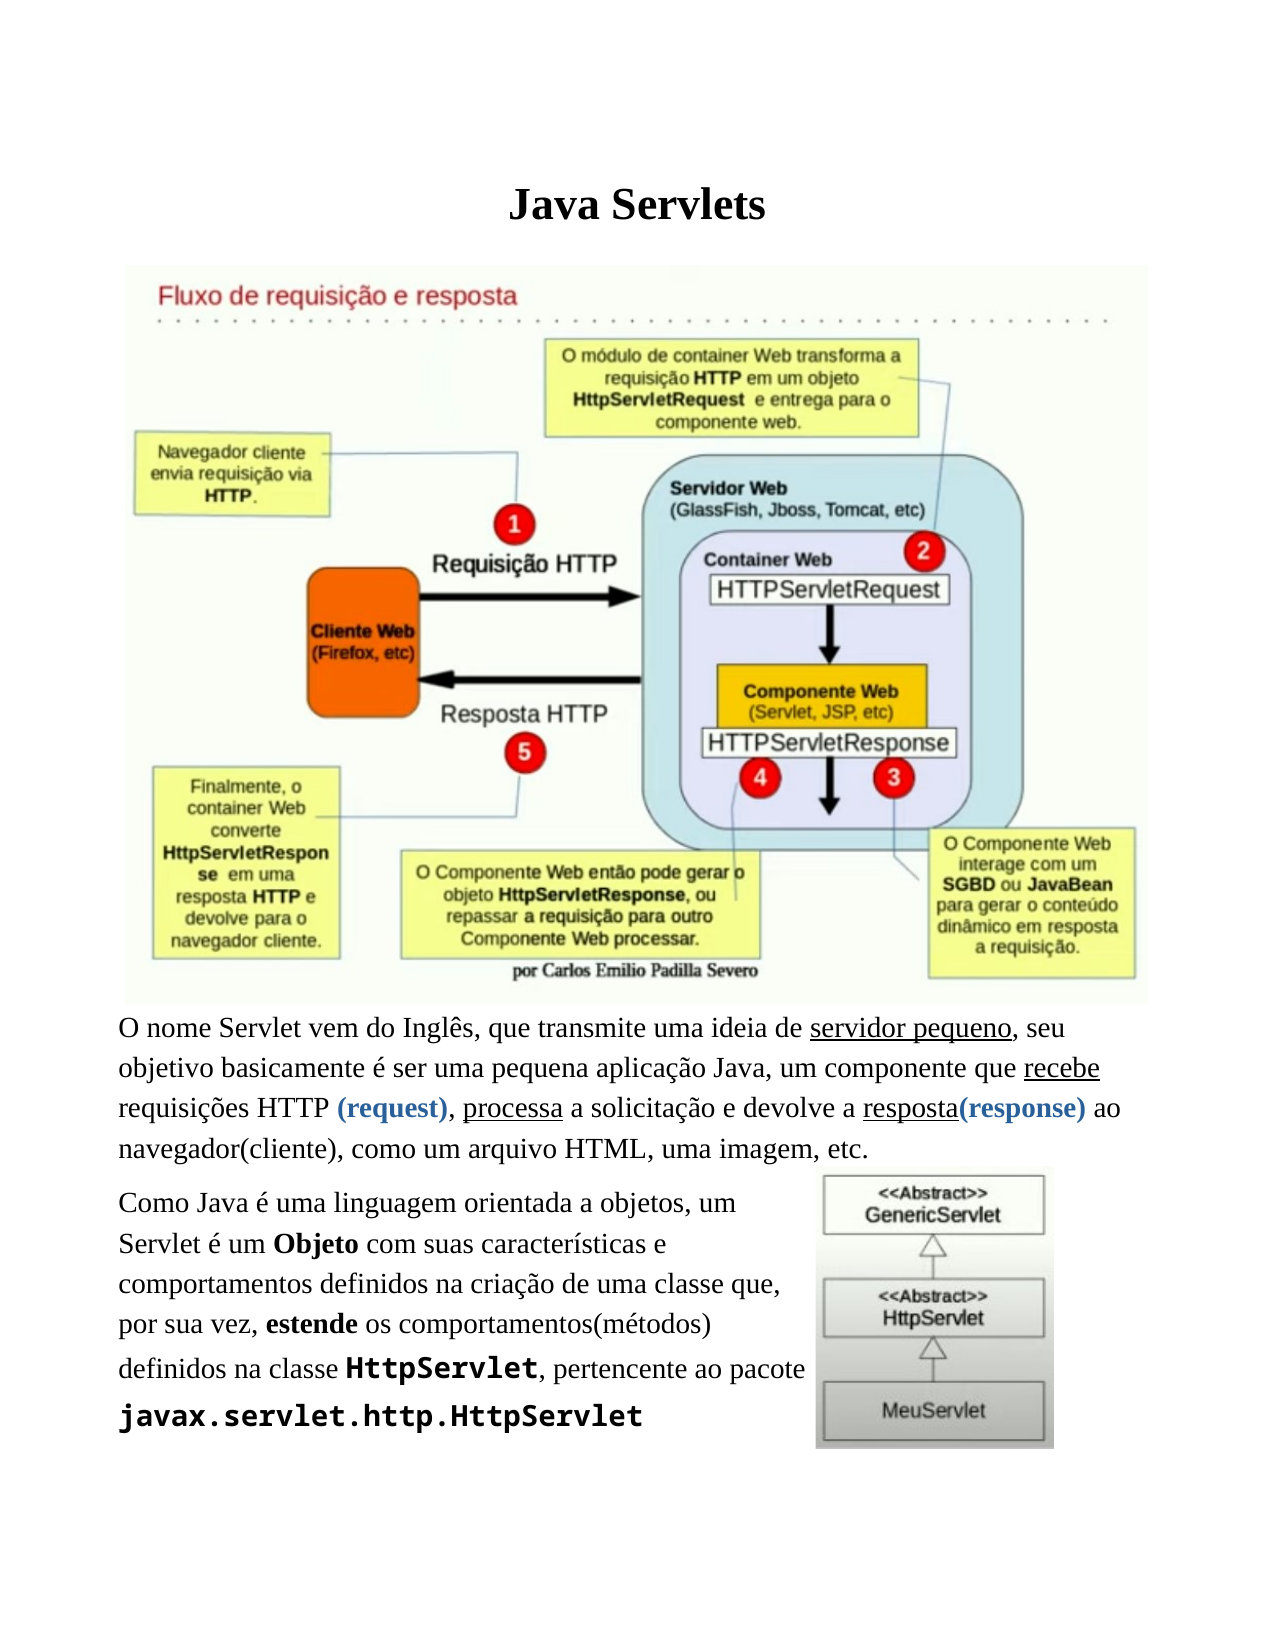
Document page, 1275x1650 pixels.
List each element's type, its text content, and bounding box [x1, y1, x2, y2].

text Java Servlets [118, 176, 1157, 229]
picture [124, 265, 1149, 1004]
picture [815, 1166, 1054, 1449]
text [1054, 1186, 1157, 1435]
text O nome Servlet vem do Inglês, que transmite uma ideia de servidor pequeno, seu objetivo basicamente é ser uma pequena aplicação Java, um componente que recebe requisições HTTP (request), processa a solicitação e devolve a resposta(response) ao navegador(cliente), como um arquivo HTML, uma imagem, etc. [118, 254, 1157, 1164]
text Como Java é uma linguagem orientada a objetos, um Servlet é um Objeto com suas características e comportamentos definidos na criação de uma classe que, por sua vez, estende os comportamentos(métodos) definidos na classe HttpServlet, pertencente ao pacote javax.servlet.http.HttpServlet [118, 1186, 815, 1435]
